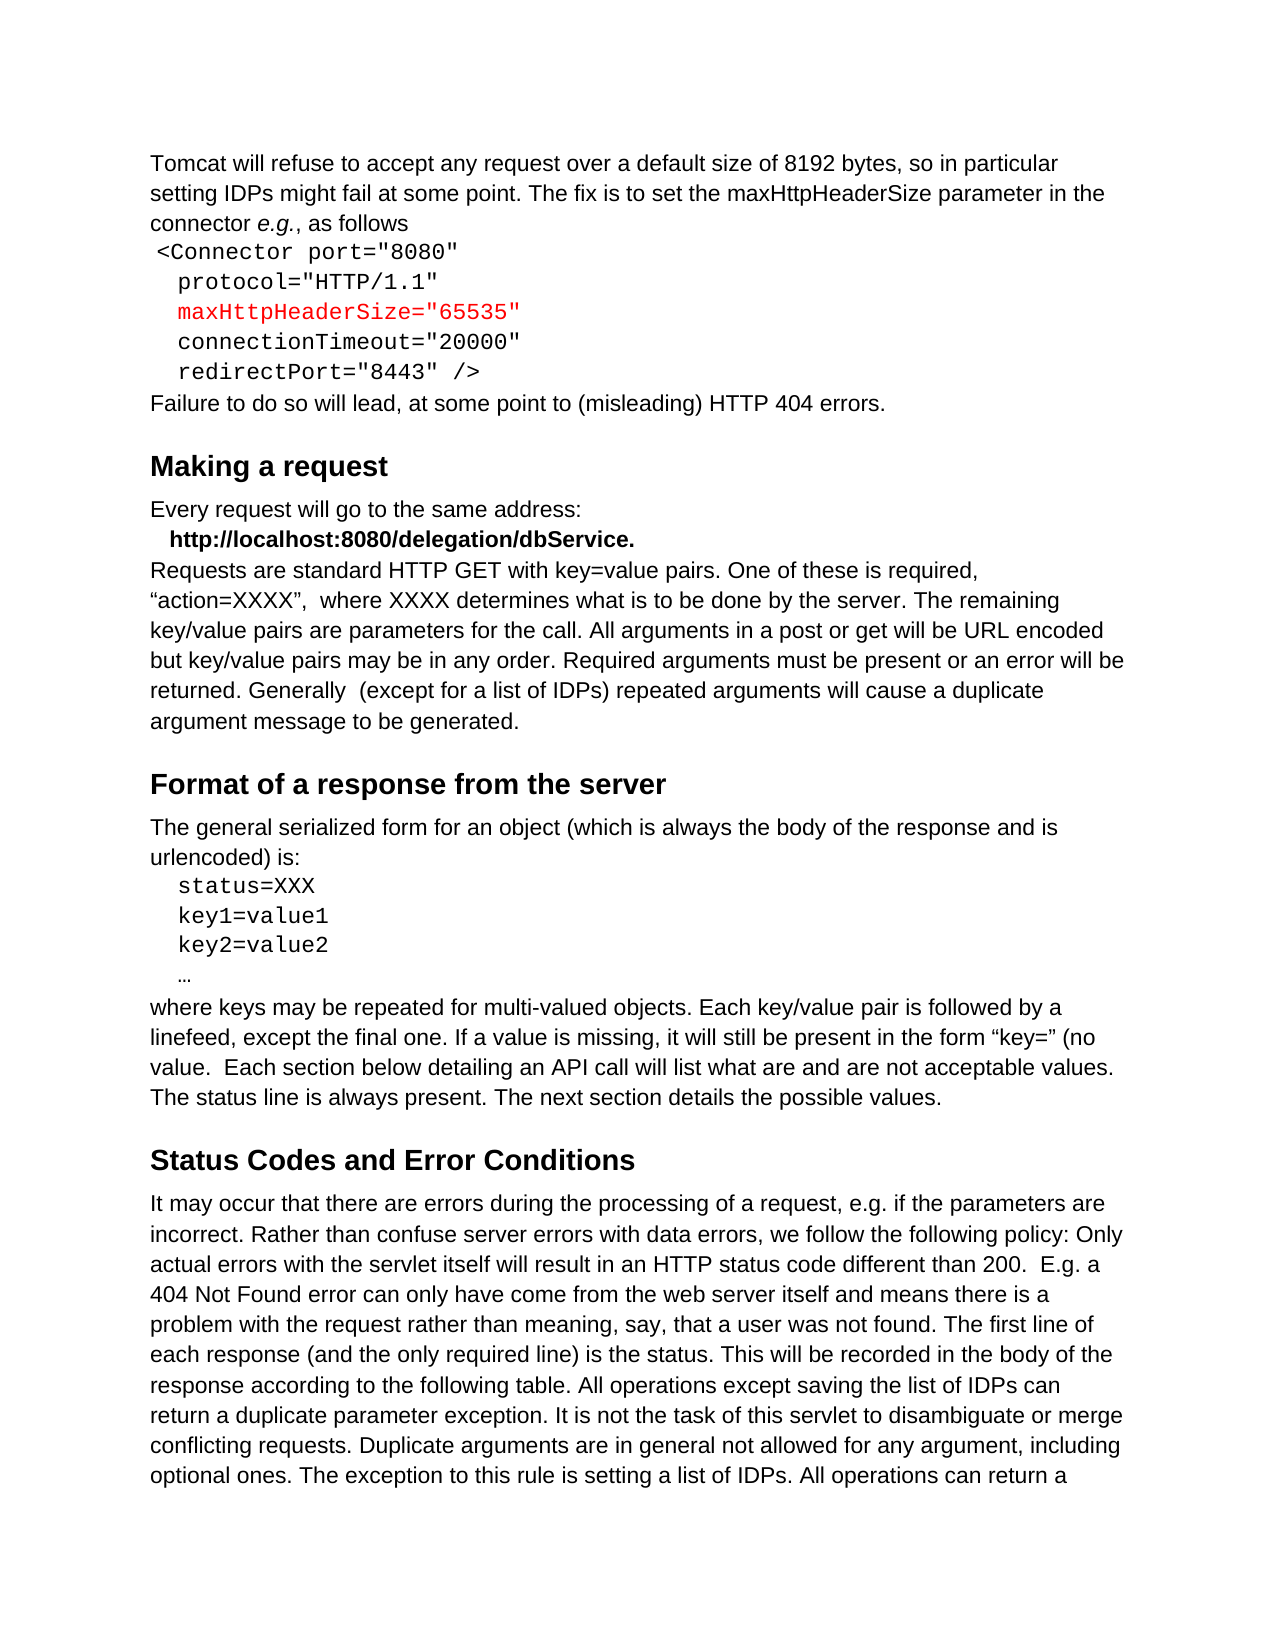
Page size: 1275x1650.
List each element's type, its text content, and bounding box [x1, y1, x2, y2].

text Every request will go to the same address: [150, 496, 1125, 522]
text Failure to do so will lead, at some point to (misleading) HTTP 404 errors. [150, 390, 1125, 416]
text status=XXX [150, 874, 1125, 900]
text Tomcat will refuse to accept any request over a default size of 8192 bytes, so in particular setting IDPs might fail at some point. The fix is to set the maxHttpHeaderSize parameter in the connector e.g., as follows [150, 150, 1125, 237]
text <Connector port="8080" [150, 241, 1125, 267]
subtitle Status Codes and Error Conditions [150, 1143, 1125, 1177]
text key1=value1 [150, 904, 1125, 930]
text … [150, 964, 1125, 989]
text It may occur that there are errors during the processing of a request, e.g. if the parameters are incorrect. Rather than confuse server errors with data errors, we follow the following policy: Only actual errors with the servlet itself will result in an HTTP status code different than 200. E.g. a 404 Not Found error can only have come from the web server itself and means there is a problem with the request rather than meaning, say, that a user was not found. The first line of each response (and the only required line) is the status. This will be recorded in the body of the response according to the following table. All operations except saving the list of IDPs can return a duplicate parameter exception. It is not the task of this servlet to disambiguate or merge conflicting requests. Duplicate arguments are in general not allowed for any argument, including optional ones. The exception to this rule is setting a list of IDPs. All operations can return a [150, 1190, 1125, 1488]
text connectionTimeout="20000" [150, 330, 1125, 356]
text key2=value2 [150, 934, 1125, 960]
text maxHttpHeaderSize="65535" [150, 301, 1125, 326]
subtitle Format of a response from the server [150, 767, 1125, 801]
subtitle Making a request [150, 449, 1125, 483]
text protocol="HTTP/1.1" [150, 271, 1125, 297]
text The general serialized form for an object (which is always the body of the response and is urlencoded) is: [150, 814, 1125, 870]
text http://localhost:8080/delegation/dbService. [150, 526, 1125, 553]
text where keys may be repeated for multi-valued objects. Each key/value pair is followed by a linefeed, except the final one. If a value is missing, it will still be present in the form “key=” (no value. Each section below detailing an API call will list what are and are not acceptable values. The status line is always present. The next section details the possible values. [150, 993, 1125, 1110]
text redirectPort="8443" /> [150, 360, 1125, 386]
text Requests are standard HTTP GET with key=value pairs. One of these is required, “action=XXXX”, where XXXX determines what is to be done by the server. The remaining key/value pairs are parameters for the call. All arguments in a post or get will be URL encoded but key/value pairs may be in any order. Required arguments must be present or an error will be returned. Generally (except for a list of IDPs) repeated arguments will cause a duplicate argument message to be generated. [150, 557, 1125, 734]
